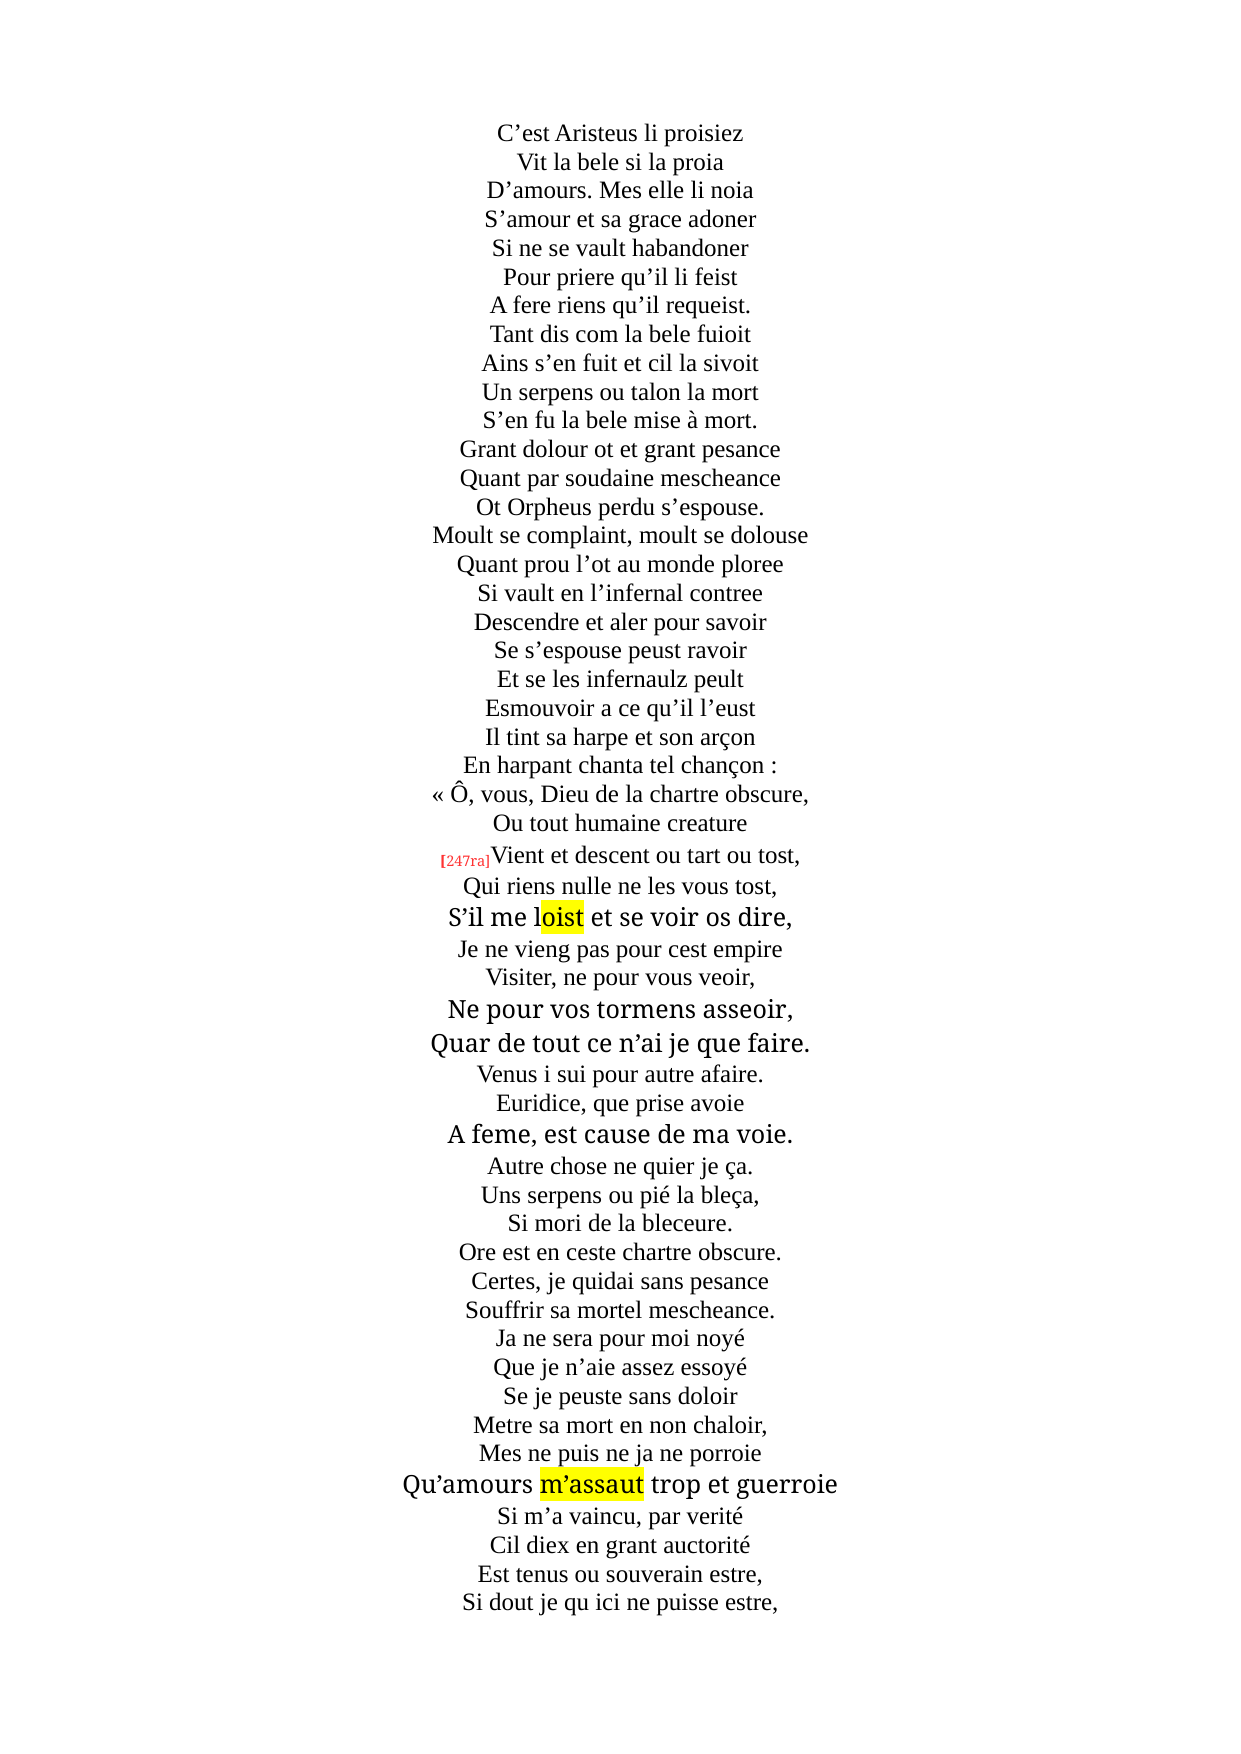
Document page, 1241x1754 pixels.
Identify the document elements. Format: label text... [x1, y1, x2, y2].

text A feme, est cause de ma voie. [118, 1117, 1122, 1151]
text Un serpens ou talon la mort [118, 377, 1122, 406]
text Visiter, ne pour vous veoir, [118, 962, 1122, 991]
text Si ne se vault habandoner [118, 233, 1122, 262]
text Metre sa mort en non chaloir, [118, 1410, 1122, 1438]
text Souffrir sa mortel mescheance. [118, 1295, 1122, 1323]
text Euridice, que prise avoie [118, 1088, 1122, 1117]
text Descendre et aler pour savoir [118, 607, 1122, 636]
text Qui riens nulle ne les vous tost, [118, 871, 1122, 900]
text Ore est en ceste chartre obscure. [118, 1237, 1122, 1266]
text Venus i sui pour autre afaire. [118, 1059, 1122, 1088]
text Grant dolour ot et grant pesance [118, 434, 1122, 463]
text C’est Aristeus li proisiez [118, 118, 1122, 147]
text Si vault en l’infernal contree [118, 578, 1122, 607]
text S’amour et sa grace adoner [118, 204, 1122, 233]
text Que je n’aie assez essoyé [118, 1352, 1122, 1381]
text Esmouvoir a ce qu’il l’eust [118, 693, 1122, 722]
text Il tint sa harpe et son arçon [118, 722, 1122, 751]
text [247ra]Vient et descent ou tart ou tost, [118, 837, 1122, 871]
text Se je peuste sans doloir [118, 1381, 1122, 1410]
text Autre chose ne quier je ça. [118, 1151, 1122, 1180]
text Qu’amours m’assaut trop et guerroie [118, 1467, 1122, 1501]
text Si mori de la bleceure. [118, 1208, 1122, 1237]
text Quant prou l’ot au monde ploree [118, 549, 1122, 578]
text Cil diex en grant auctorité [118, 1530, 1122, 1559]
text Certes, je quidai sans pesance [118, 1266, 1122, 1295]
text A fere riens qu’il requeist. [118, 291, 1122, 319]
text S’il me loist et se voir os dire, [118, 900, 1122, 934]
text Vit la bele si la proia [118, 147, 1122, 176]
text Quar de tout ce n’ai je que faire. [118, 1025, 1122, 1059]
text Se s’espouse peust ravoir [118, 636, 1122, 664]
text Quant par soudaine mescheance [118, 463, 1122, 492]
text D’amours. Mes elle li noia [118, 176, 1122, 204]
text Est tenus ou souverain estre, [118, 1559, 1122, 1587]
text Et se les infernaulz peult [118, 664, 1122, 693]
text En harpant chanta tel chançon : [118, 751, 1122, 779]
text Uns serpens ou pié la bleça, [118, 1180, 1122, 1208]
text « Ô, vous, Dieu de la chartre obscure, [118, 779, 1122, 808]
text Ou tout humaine creature [118, 808, 1122, 837]
text Je ne vieng pas pour cest empire [118, 934, 1122, 962]
text Si dout je qu ici ne puisse estre, [118, 1587, 1122, 1616]
text S’en fu la bele mise à mort. [118, 406, 1122, 434]
text Pour priere qu’il li feist [118, 262, 1122, 291]
text Ja ne sera pour moi noyé [118, 1323, 1122, 1352]
text Moult se complaint, moult se dolouse [118, 521, 1122, 549]
text Ot Orpheus perdu s’espouse. [118, 492, 1122, 521]
text Tant dis com la bele fuioit [118, 319, 1122, 348]
text Si m’a vaincu, par verité [118, 1501, 1122, 1530]
text Mes ne puis ne ja ne porroie [118, 1438, 1122, 1467]
text Ains s’en fuit et cil la sivoit [118, 348, 1122, 377]
text Ne pour vos tormens asseoir, [118, 991, 1122, 1025]
